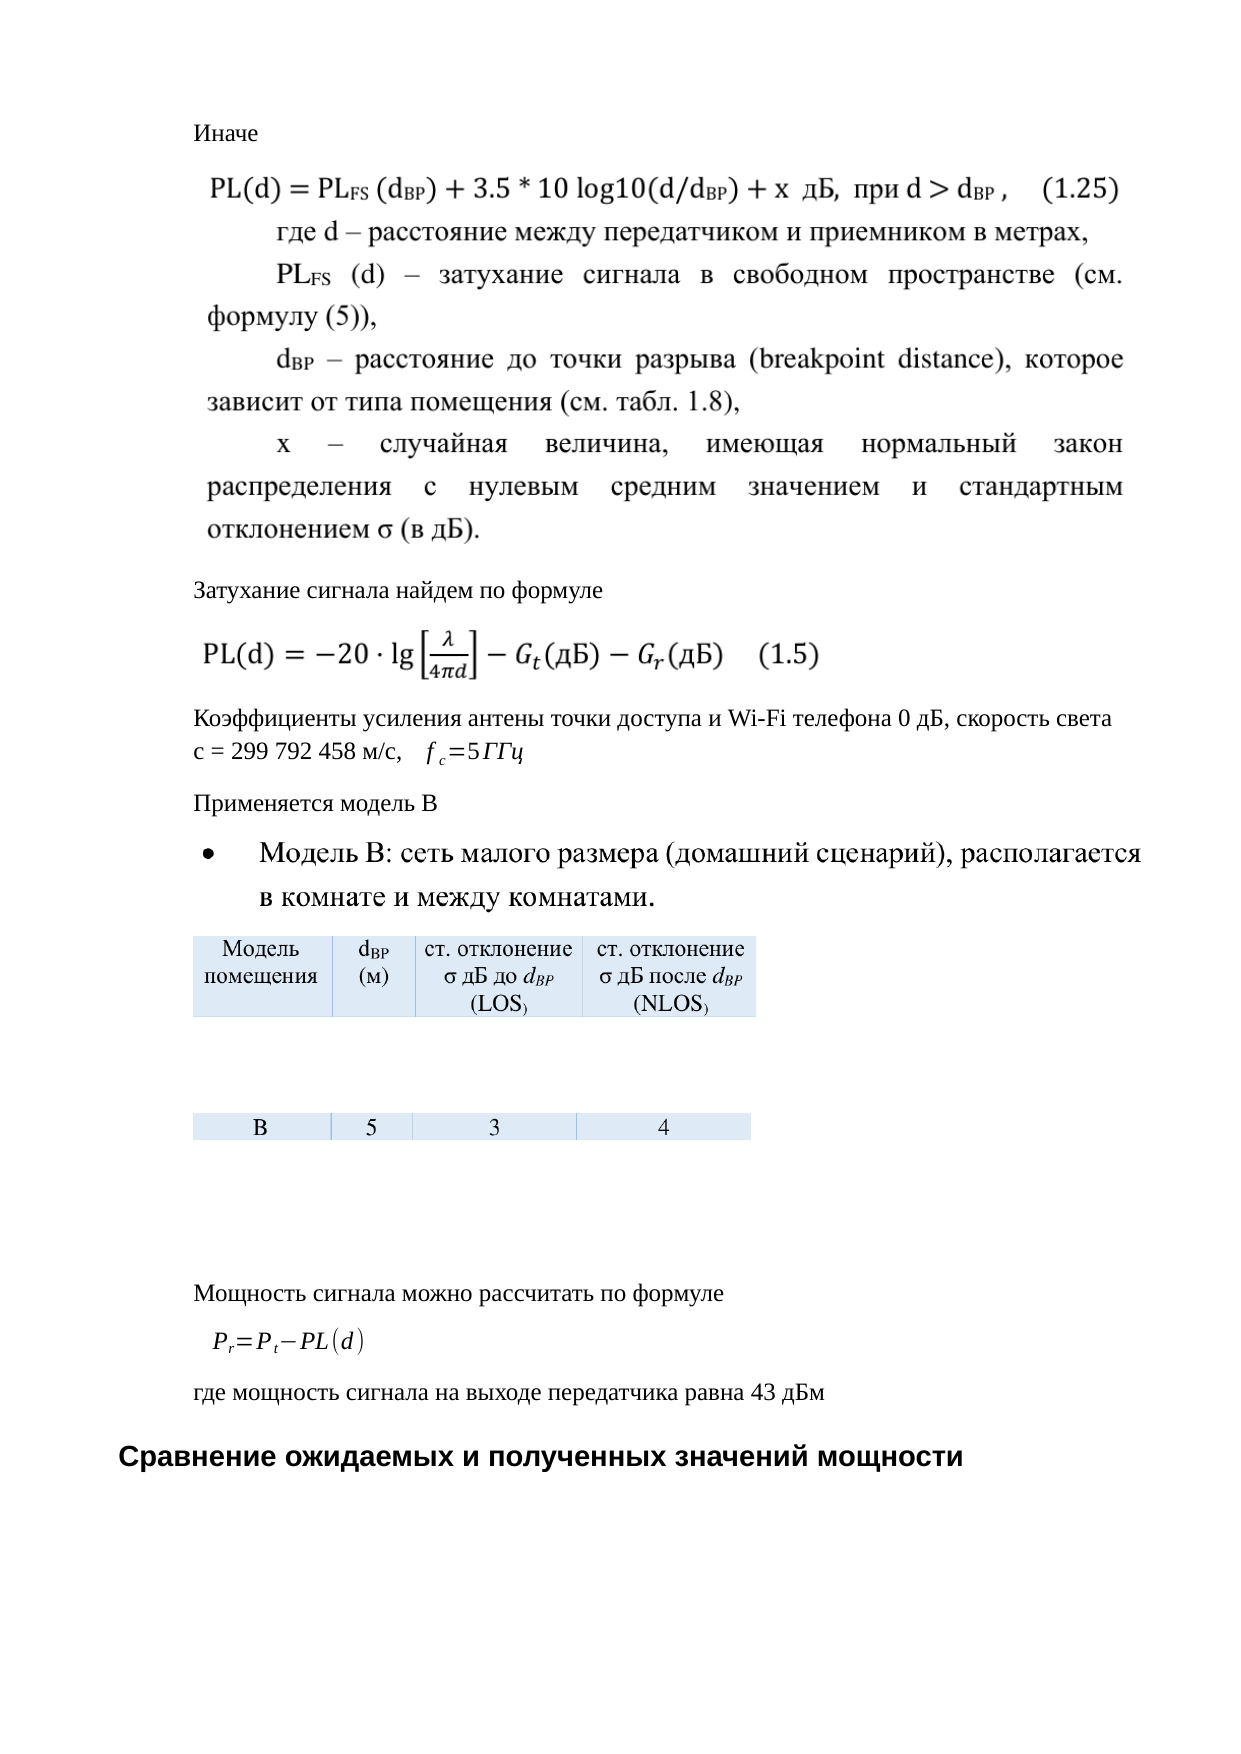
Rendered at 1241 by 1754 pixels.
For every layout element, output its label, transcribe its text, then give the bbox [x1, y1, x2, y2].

picture [193, 1113, 751, 1140]
list Коэффициенты усиления антены точки доступа и Wi-Fi телефона 0 дБ, скорость света c = 299 792 458 м/с, [156, 703, 1122, 769]
list Применяется модель В [156, 788, 1122, 816]
picture [193, 165, 1160, 556]
list Затухание сигнала найдем по формуле [156, 575, 1122, 603]
subtitle Сравнение ожидаемых и полученных значений мощности [118, 1439, 1122, 1472]
list где мощность сигнала на выходе передатчика равна 43 дБм [156, 1377, 1122, 1405]
picture [193, 936, 757, 1017]
picture [193, 835, 1160, 917]
list Мощность сигнала можно рассчитать по формуле [156, 1278, 1122, 1307]
picture [193, 622, 842, 685]
list Иначе [156, 118, 1122, 147]
